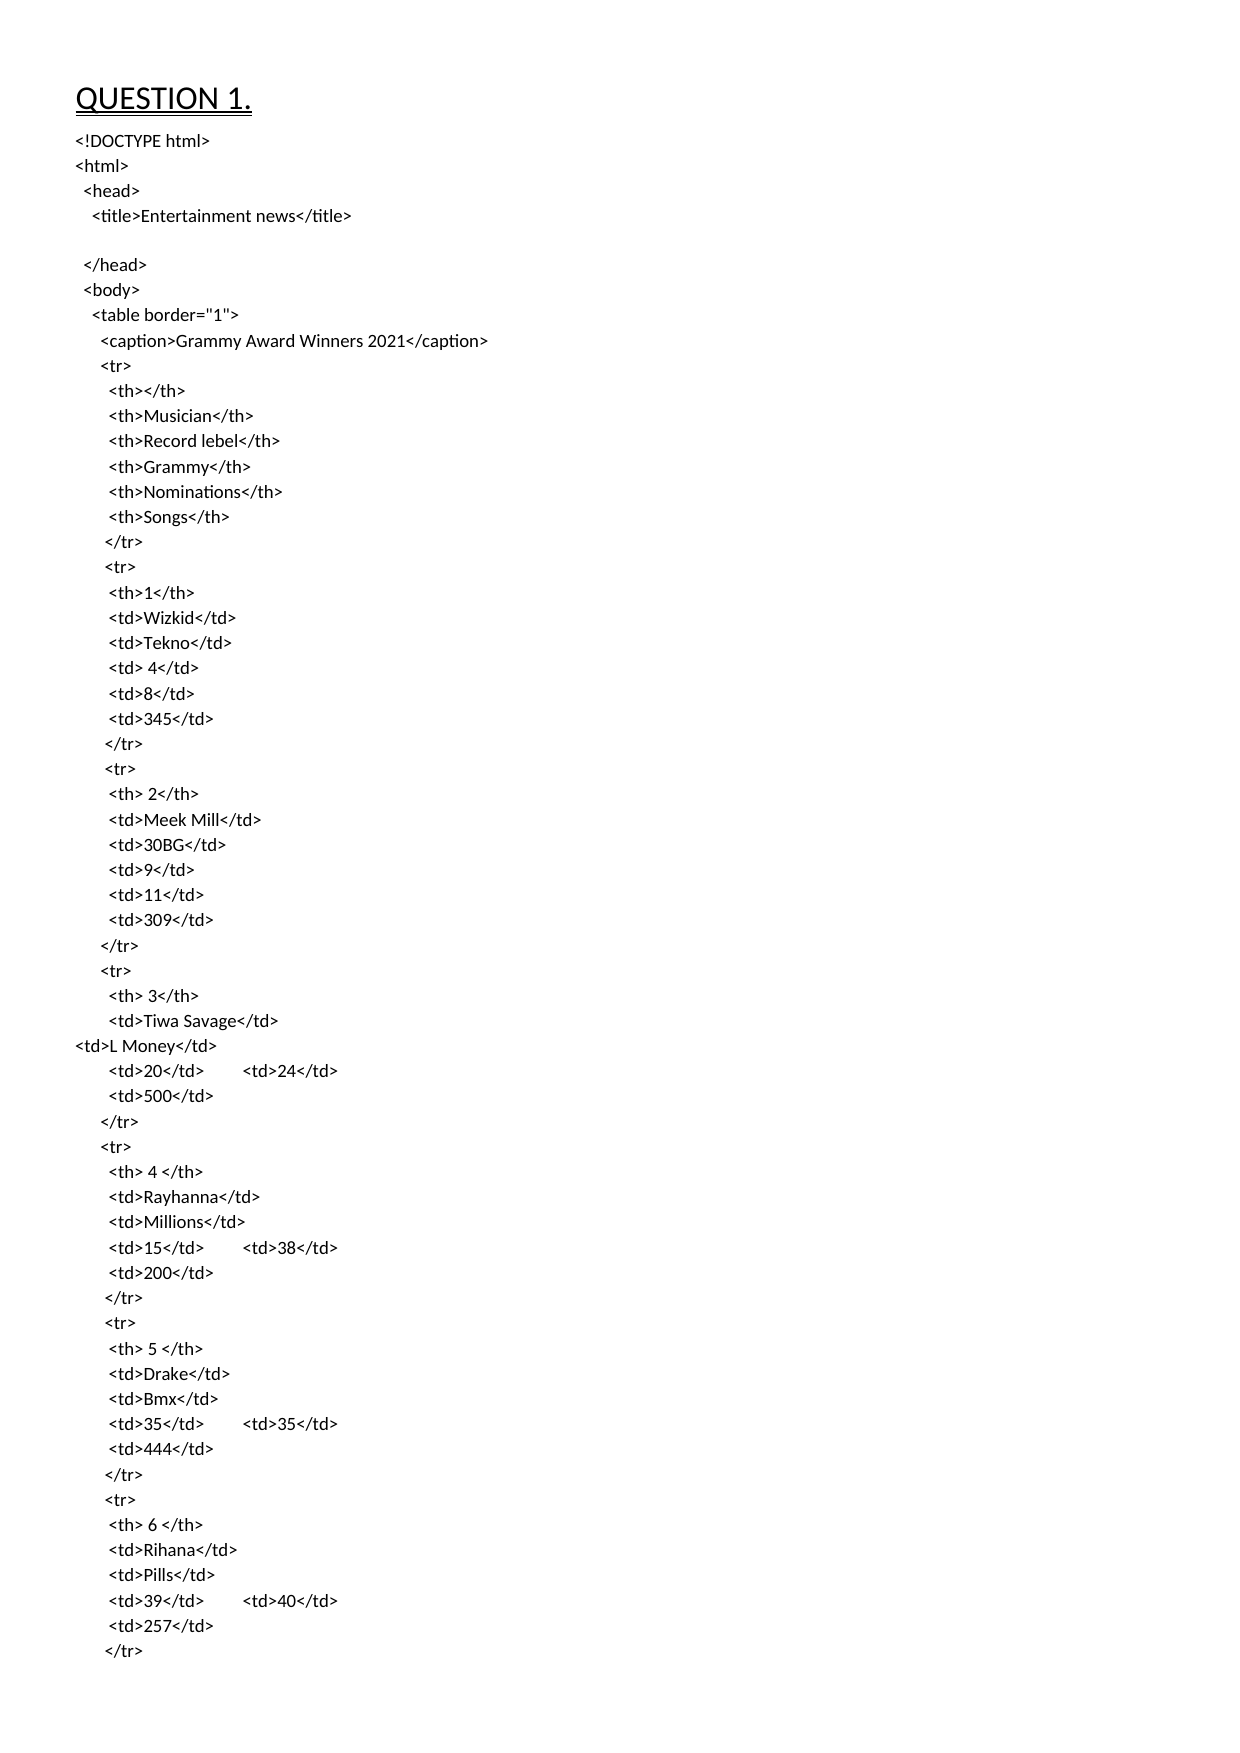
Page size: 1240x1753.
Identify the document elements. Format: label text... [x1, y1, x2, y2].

text <td>Meek Mill</td> [75, 808, 1164, 831]
text </tr> [75, 1110, 1164, 1133]
text <th> 6 </th> [75, 1513, 1164, 1536]
text <td> 4</td> [75, 656, 1164, 679]
text <th> 5 </th> [75, 1337, 1164, 1360]
text <th> 4 </th> [75, 1160, 1164, 1183]
text </head> [75, 253, 1164, 276]
text <th></th> [75, 379, 1164, 402]
text </tr> [75, 934, 1164, 957]
text <td>Drake</td> [75, 1362, 1164, 1385]
text <td>Bmx</td> [75, 1387, 1164, 1410]
text <td>11</td> [75, 883, 1164, 906]
text </tr> [75, 732, 1164, 755]
text <th>Record lebel</th> [75, 429, 1164, 452]
text </tr> [75, 1463, 1164, 1486]
text <th> 2</th> [75, 782, 1164, 805]
text <td>Tiwa Savage</td> <td>L Money</td> [75, 1009, 343, 1057]
text <th>Musician</th> [75, 404, 1164, 427]
text <tr> [75, 354, 1164, 377]
text <tr> [75, 959, 1164, 982]
text <td>9</td> [75, 858, 1164, 881]
text <body> [75, 278, 1164, 301]
text <td>Rayhanna</td> [75, 1186, 1164, 1208]
text </tr> [75, 1286, 1164, 1309]
text <td>Pills</td> [75, 1564, 1164, 1587]
text <th>Songs</th> [75, 505, 1164, 528]
text <td>345</td> [75, 707, 1164, 730]
text <td>200</td> [75, 1261, 1164, 1284]
text <td>Wizkid</td> [75, 606, 1164, 629]
text <td>35</td> <td>35</td> [75, 1412, 353, 1435]
text <tr> [75, 1135, 1164, 1158]
text </tr> [75, 1639, 1164, 1662]
text <head> [75, 179, 1164, 202]
text <tr> [75, 1312, 1164, 1334]
text QUESTION 1. [75, 77, 1164, 118]
text <td>309</td> [75, 908, 1164, 931]
text <th>1</th> [75, 581, 1164, 604]
text <td>Tekno</td> [75, 631, 1164, 654]
text <html> [75, 154, 1164, 177]
text </tr> [75, 530, 1164, 553]
text <td>Millions</td> [75, 1211, 1164, 1234]
text <caption>Grammy Award Winners 2021</caption> [75, 329, 1164, 352]
text <tr> [75, 1488, 1164, 1511]
text <td>8</td> [75, 682, 1164, 704]
text <td>444</td> [75, 1438, 1164, 1461]
text <td>257</td> [75, 1614, 1164, 1637]
text <tr> [75, 556, 1164, 578]
text <td>500</td> [75, 1085, 1164, 1108]
text <td>15</td> <td>38</td> [75, 1236, 353, 1259]
text <td>39</td> <td>40</td> [75, 1589, 353, 1612]
text <td>Rihana</td> [75, 1538, 1164, 1561]
text <th> 3</th> [75, 984, 1164, 1007]
text <td>30BG</td> [75, 833, 1164, 856]
text <th>Nominations</th> [75, 480, 1164, 503]
text <table border="1"> [75, 303, 1164, 326]
text <title>Entertainment news</title> [75, 204, 1164, 227]
text <tr> [75, 757, 1164, 780]
text <th>Grammy</th> [75, 455, 1164, 478]
text <td>20</td> <td>24</td> [75, 1059, 348, 1082]
text <!DOCTYPE html> [75, 129, 1164, 152]
